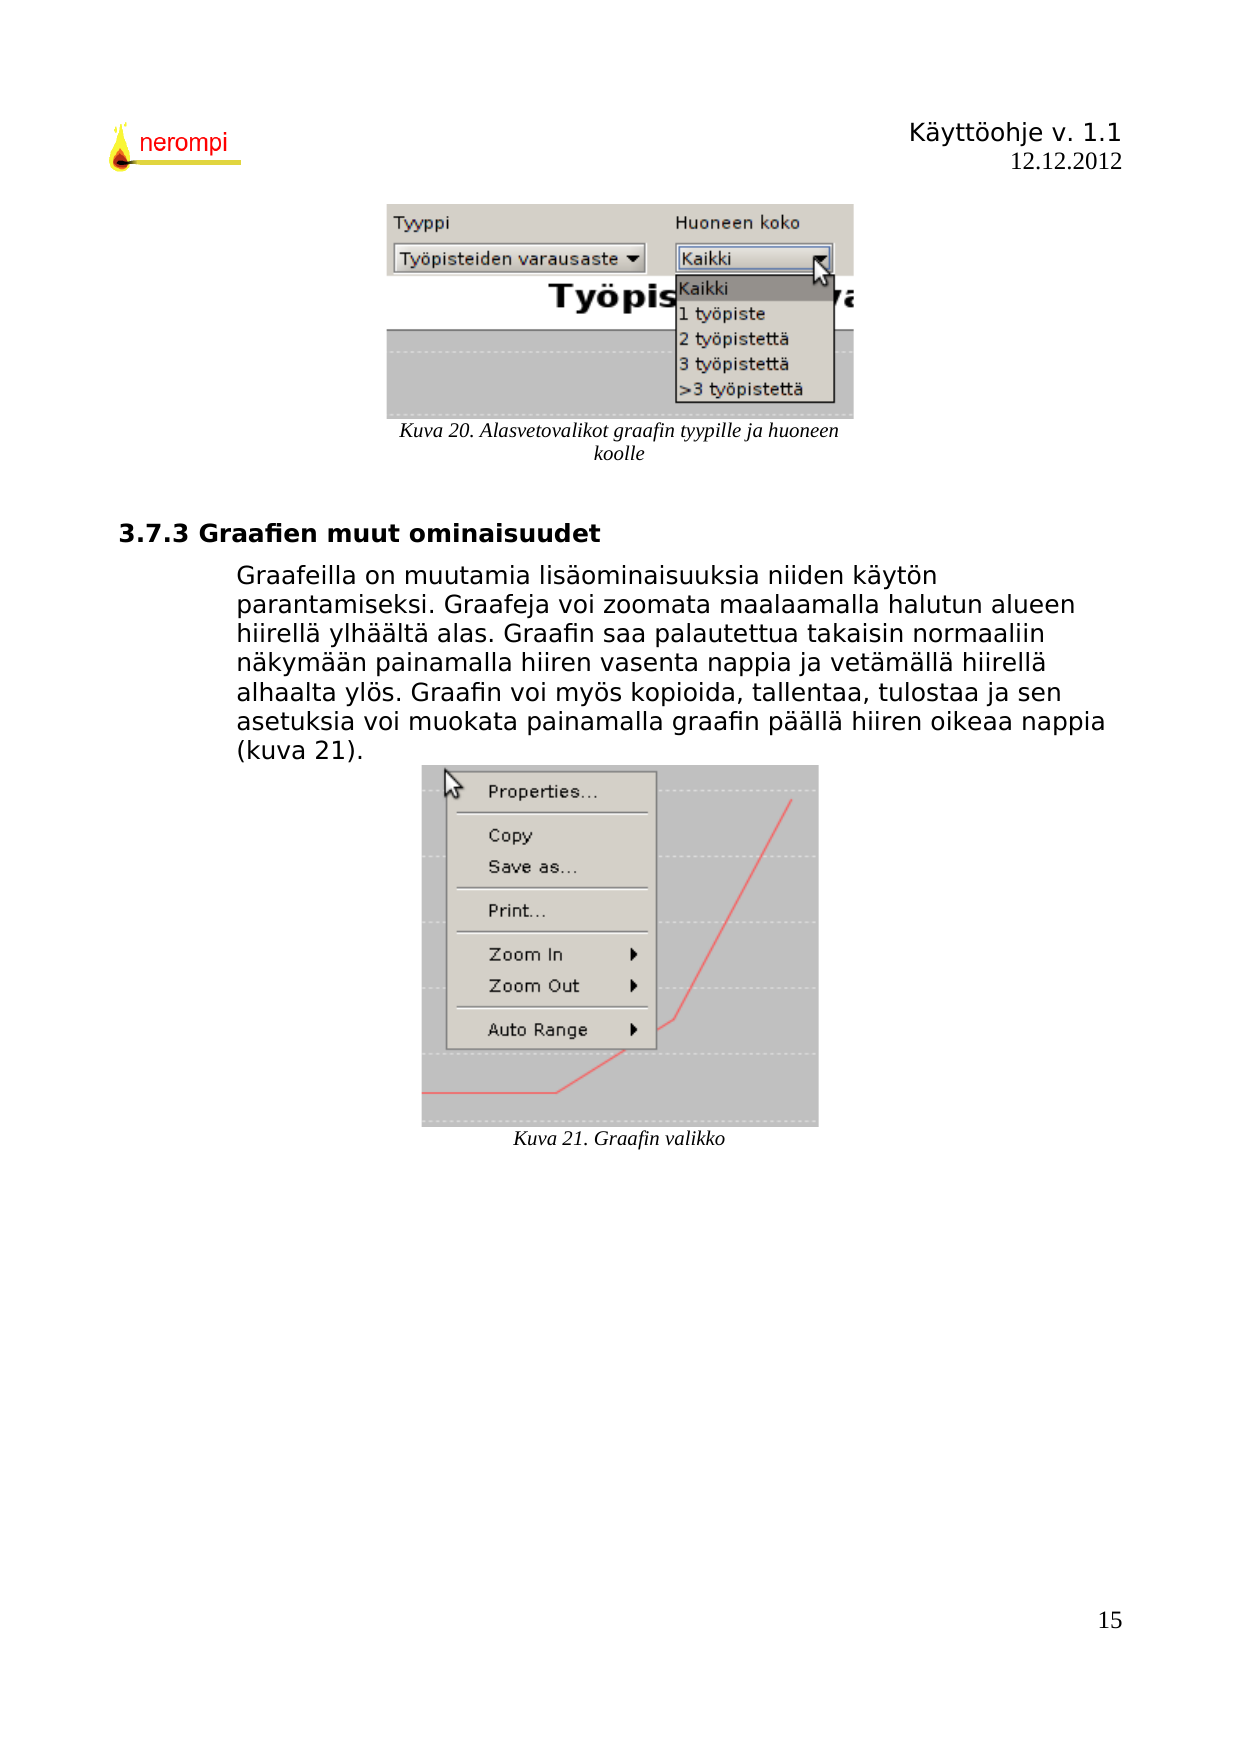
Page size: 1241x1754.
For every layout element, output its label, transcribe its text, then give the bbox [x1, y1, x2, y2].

text Kuva 21. Graafin valikko [422, 1127, 818, 1150]
picture [107, 118, 255, 176]
picture [386, 204, 854, 419]
text Kuva 20. Alasvetovalikot graafin tyypille ja huoneen koolle [387, 419, 854, 465]
text Graafeilla on muutamia lisäominaisuuksia niiden käytön parantamiseksi. Graafeja voi zoomata maalaamalla halutun alueen hiirellä ylhäältä alas. Graafin saa palautettua takaisin normaaliin näkymään painamalla hiiren vasenta nappia ja vetämällä hiirellä alhaalta ylös. Graafin voi myös kopioida, tallentaa, tulostaa ja sen asetuksia voi muokata painamalla graafin päällä hiiren oikeaa nappia (kuva 21). [236, 561, 1122, 766]
picture [421, 765, 819, 1127]
subtitle Graafien muut ominaisuudet [118, 519, 1122, 548]
